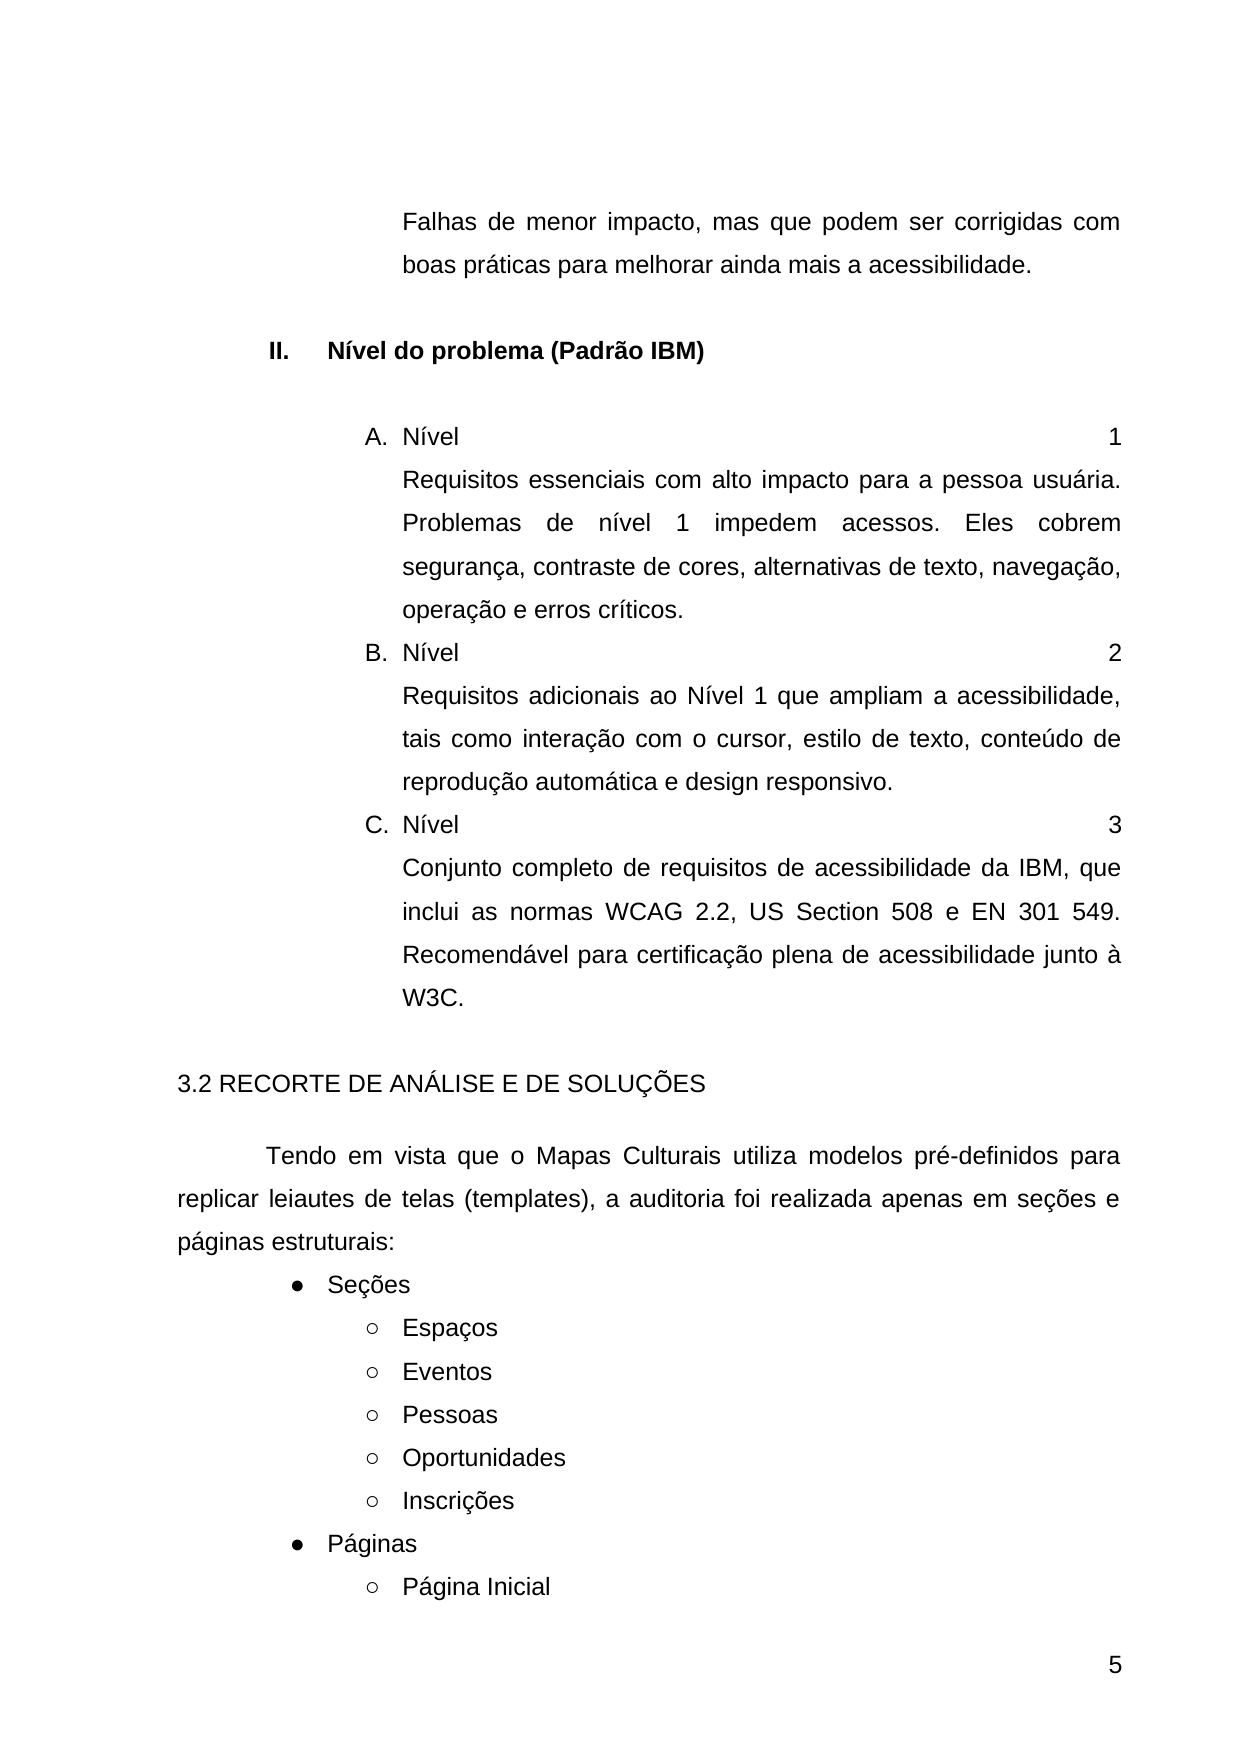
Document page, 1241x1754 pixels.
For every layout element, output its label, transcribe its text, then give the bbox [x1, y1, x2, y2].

list Nível 2 Requisitos adicionais ao Nível 1 que ampliam a acessibilidade, tais como interação com o cursor, estilo de texto, conteúdo de reprodução automática e design responsivo. [364, 638, 1122, 796]
subtitle 3.2 RECORTE DE ANÁLISE E DE SOLUÇÕES [177, 1069, 1122, 1098]
list Nível 1 Requisitos essenciais com alto impacto para a pessoa usuária. Problemas de nível 1 impedem acessos. Eles cobrem segurança, contraste de cores, alternativas de texto, navegação, operação e erros críticos. [364, 422, 1122, 623]
list Espaços [364, 1313, 1122, 1342]
list Páginas [289, 1529, 1122, 1558]
text Tendo em vista que o Mapas Culturais utiliza modelos pré-definidos para replicar leiautes de telas (templates), a auditoria foi realizada apenas em seções e páginas estruturais: [177, 1141, 1122, 1256]
list Inscrições [364, 1486, 1122, 1515]
list Falhas de menor impacto, mas que podem ser corrigidas com boas práticas para melhorar ainda mais a acessibilidade. [364, 207, 1122, 278]
list Pessoas [364, 1400, 1122, 1428]
list Eventos [364, 1357, 1122, 1385]
list Nível do problema (Padrão IBM) [289, 336, 1122, 365]
list Seções [289, 1270, 1122, 1299]
list Oportunidades [364, 1443, 1122, 1472]
list Nível 3 Conjunto completo de requisitos de acessibilidade da IBM, que inclui as normas WCAG 2.2, US Section 508 e EN 301 549. Recomendável para certificação plena de acessibilidade junto à W3C. [364, 810, 1122, 1012]
list Página Inicial [364, 1572, 1122, 1601]
